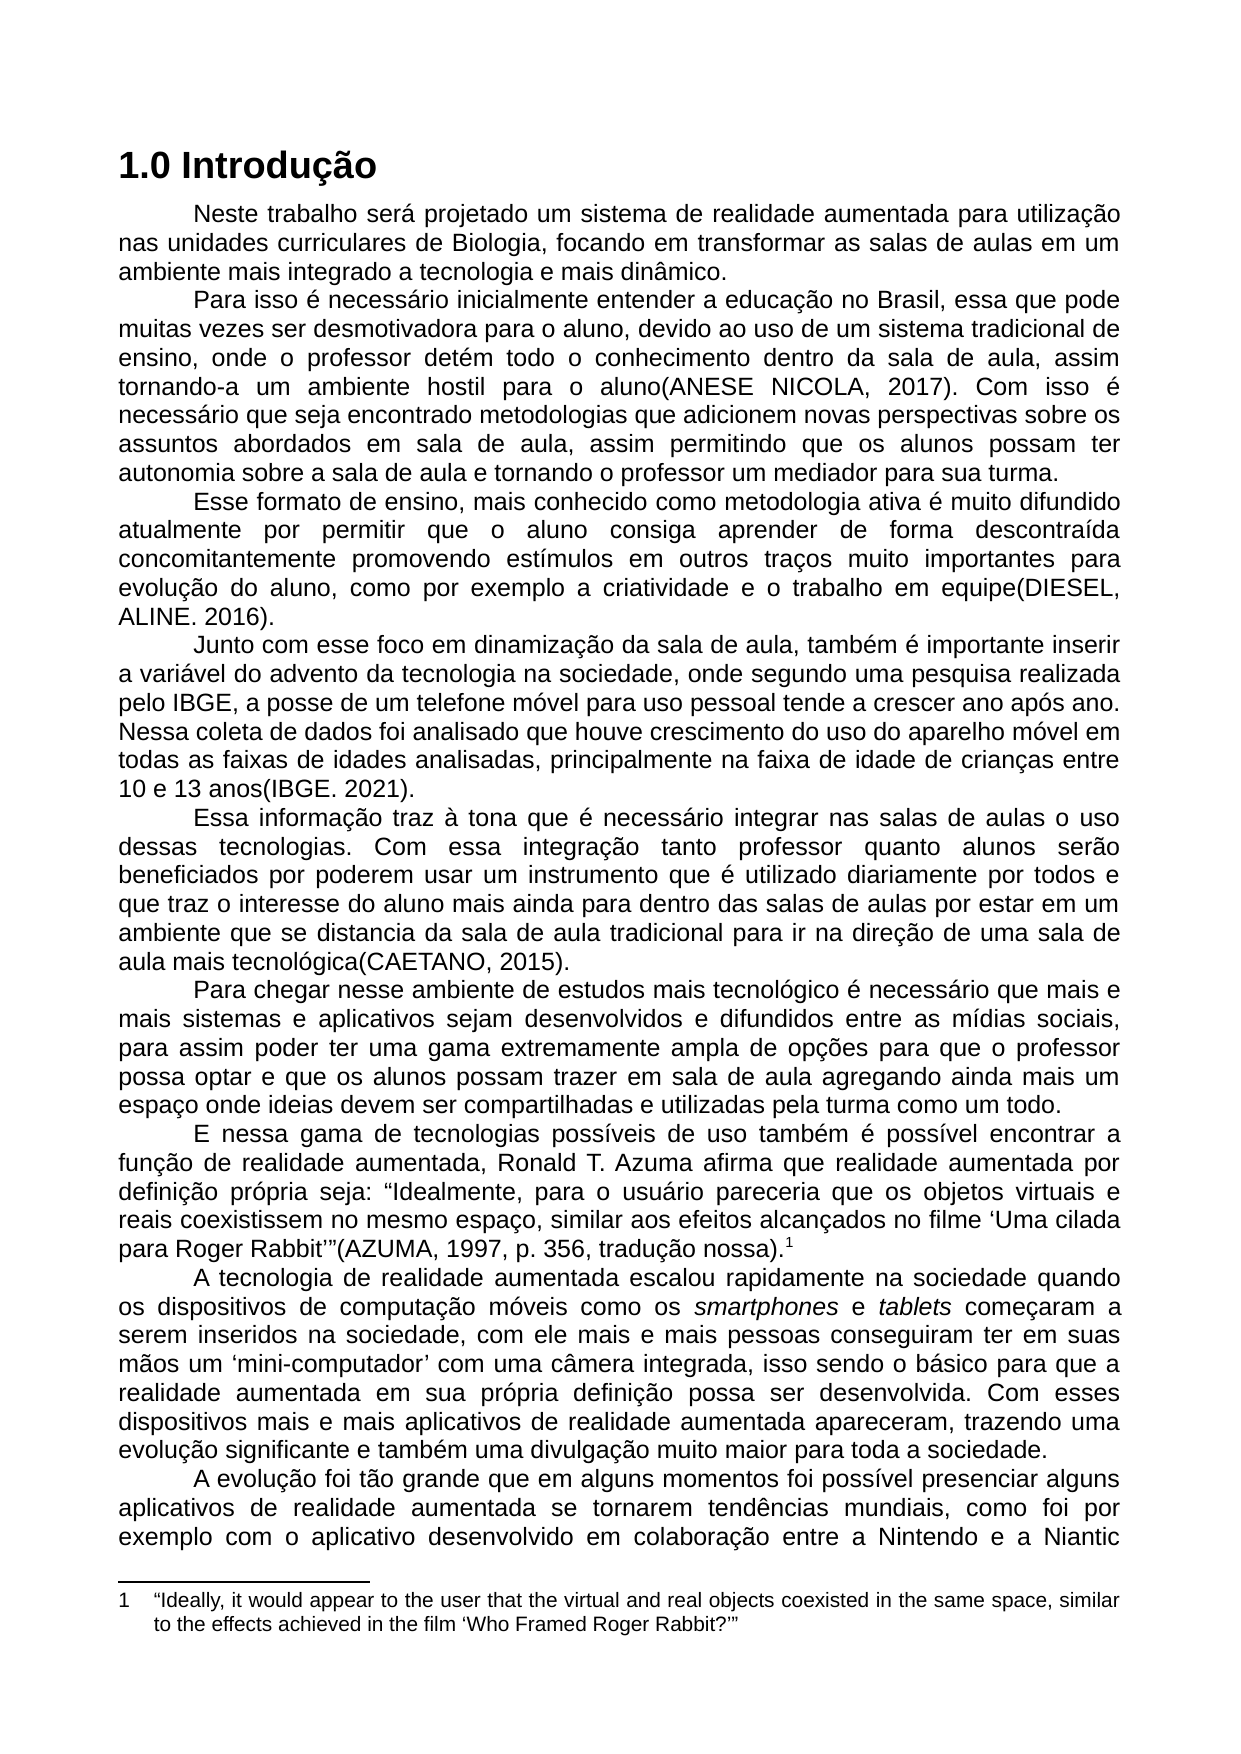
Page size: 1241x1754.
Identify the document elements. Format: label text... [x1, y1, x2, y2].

text Para isso é necessário inicialmente entender a educação no Brasil, essa que pode muitas vezes ser desmotivadora para o aluno, devido ao uso de um sistema tradicional de ensino, onde o professor detém todo o conhecimento dentro da sala de aula, assim tornando-a um ambiente hostil para o aluno(ANESE NICOLA, 2017). Com isso é necessário que seja encontrado metodologias que adicionem novas perspectivas sobre os assuntos abordados em sala de aula, assim permitindo que os alunos possam ter autonomia sobre a sala de aula e tornando o professor um mediador para sua turma. [118, 286, 1122, 487]
text Esse formato de ensino, mais conhecido como metodologia ativa é muito difundido atualmente por permitir que o aluno consiga aprender de forma descontraída concomitantemente promovendo estímulos em outros traços muito importantes para evolução do aluno, como por exemplo a criatividade e o trabalho em equipe(DIESEL, ALINE. 2016). [118, 487, 1122, 631]
text “Ideally, it would appear to the user that the virtual and real objects coexisted in the same space, similar to the effects achieved in the film ‘Who Framed Roger Rabbit?’” [118, 1588, 1122, 1636]
text E nessa gama de tecnologias possíveis de uso também é possível encontrar a função de realidade aumentada, Ronald T. Azuma afirma que realidade aumentada por definição própria seja: “Idealmente, para o usuário pareceria que os objetos virtuais e reais coexistissem no mesmo espaço, similar aos efeitos alcançados no filme ‘Uma cilada para Roger Rabbit’”(AZUMA, 1997, p. 356, tradução nossa). [118, 1119, 1122, 1263]
text A evolução foi tão grande que em alguns momentos foi possível presenciar alguns aplicativos de realidade aumentada se tornarem tendências mundiais, como foi por exemplo com o aplicativo desenvolvido em colaboração entre a Nintendo e a Niantic [118, 1464, 1122, 1551]
text Junto com esse foco em dinamização da sala de aula, também é importante inserir a variável do advento da tecnologia na sociedade, onde segundo uma pesquisa realizada pelo IBGE, a posse de um telefone móvel para uso pessoal tende a crescer ano após ano. Nessa coleta de dados foi analisado que houve crescimento do uso do aparelho móvel em todas as faixas de idades analisadas, principalmente na faixa de idade de crianças entre 10 e 13 anos(IBGE. 2021). [118, 631, 1122, 803]
text Para chegar nesse ambiente de estudos mais tecnológico é necessário que mais e mais sistemas e aplicativos sejam desenvolvidos e difundidos entre as mídias sociais, para assim poder ter uma gama extremamente ampla de opções para que o professor possa optar e que os alunos possam trazer em sala de aula agregando ainda mais um espaço onde ideias devem ser compartilhadas e utilizadas pela turma como um todo. [118, 976, 1122, 1119]
text Essa informação traz à tona que é necessário integrar nas salas de aulas o uso dessas tecnologias. Com essa integração tanto professor quanto alunos serão beneficiados por poderem usar um instrumento que é utilizado diariamente por todos e que traz o interesse do aluno mais ainda para dentro das salas de aulas por estar em um ambiente que se distancia da sala de aula tradicional para ir na direção de uma sala de aula mais tecnológica(CAETANO, 2015). [118, 803, 1122, 976]
text A tecnologia de realidade aumentada escalou rapidamente na sociedade quando os dispositivos de computação móveis como os smartphones e tablets começaram a serem inseridos na sociedade, com ele mais e mais pessoas conseguiram ter em suas mãos um ‘mini-computador’ com uma câmera integrada, isso sendo o básico para que a realidade aumentada em sua própria definição possa ser desenvolvida. Com esses dispositivos mais e mais aplicativos de realidade aumentada apareceram, trazendo uma evolução significante e também uma divulgação muito maior para toda a sociedade. [118, 1263, 1122, 1464]
text Neste trabalho será projetado um sistema de realidade aumentada para utilização nas unidades curriculares de Biologia, focando em transformar as salas de aulas em um ambiente mais integrado a tecnologia e mais dinâmico. [118, 199, 1122, 286]
subtitle 1.0 Introdução [118, 143, 1122, 187]
